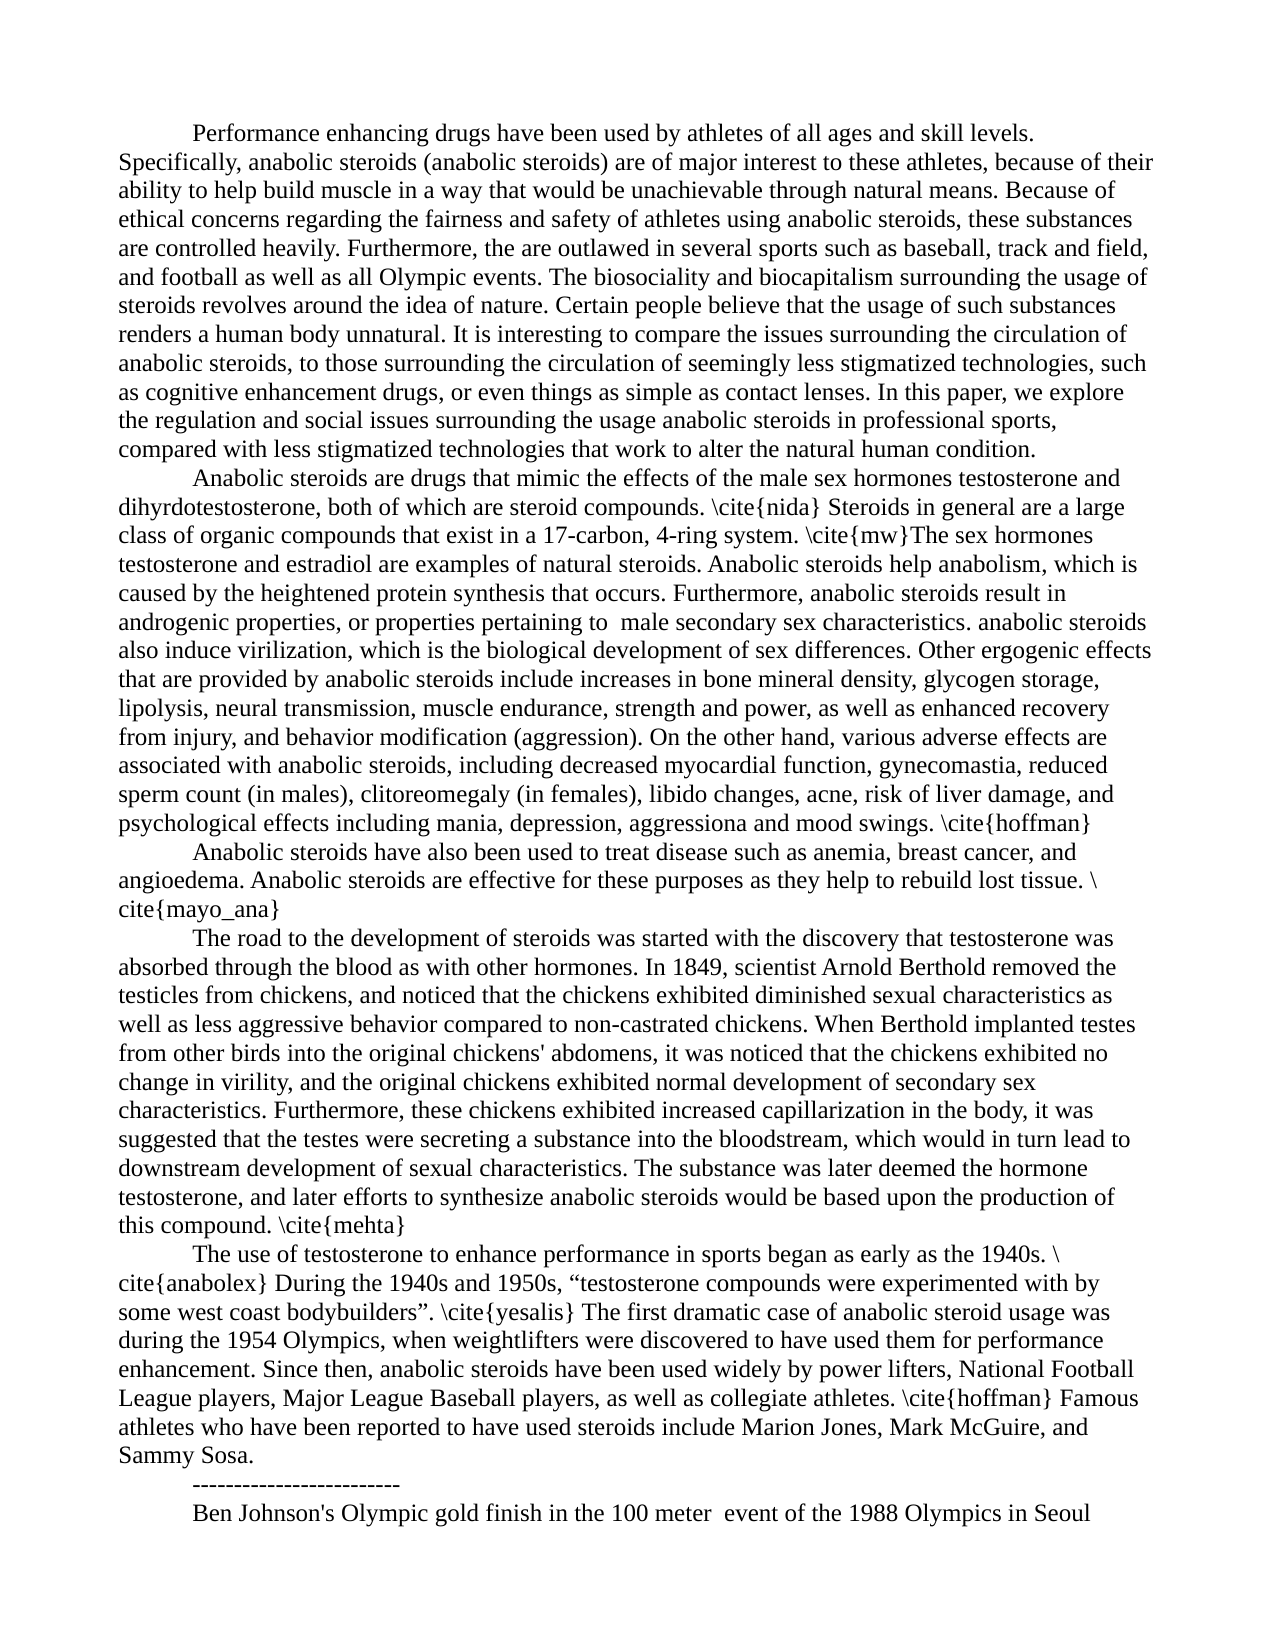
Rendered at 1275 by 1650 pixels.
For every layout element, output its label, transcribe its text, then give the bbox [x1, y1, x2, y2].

text Ben Johnson's Olympic gold finish in the 100 meter event of the 1988 Olympics in Seoul [118, 1498, 1157, 1527]
text Anabolic steroids have also been used to treat disease such as anemia, breast cancer, and angioedema. Anabolic steroids are effective for these purposes as they help to rebuild lost tissue. \cite{mayo_ana} [118, 837, 1157, 923]
text The use of testosterone to enhance performance in sports began as early as the 1940s. \cite{anabolex} During the 1940s and 1950s, “testosterone compounds were experimented with by some west coast bodybuilders”. \cite{yesalis} The first dramatic case of anabolic steroid usage was during the 1954 Olympics, when weightlifters were discovered to have used them for performance enhancement. Since then, anabolic steroids have been used widely by power lifters, National Football League players, Major League Baseball players, as well as collegiate athletes. \cite{hoffman} Famous athletes who have been reported to have used steroids include Marion Jones, Mark McGuire, and Sammy Sosa. [118, 1239, 1157, 1469]
text Anabolic steroids are drugs that mimic the effects of the male sex hormones testosterone and dihyrdotestosterone, both of which are steroid compounds. \cite{nida} Steroids in general are a large class of organic compounds that exist in a 17-carbon, 4-ring system. \cite{mw}The sex hormones testosterone and estradiol are examples of natural steroids. Anabolic steroids help anabolism, which is caused by the heightened protein synthesis that occurs. Furthermore, anabolic steroids result in androgenic properties, or properties pertaining to male secondary sex characteristics. anabolic steroids also induce virilization, which is the biological development of sex differences. Other ergogenic effects that are provided by anabolic steroids include increases in bone mineral density, glycogen storage, lipolysis, neural transmission, muscle endurance, strength and power, as well as enhanced recovery from injury, and behavior modification (aggression). On the other hand, various adverse effects are associated with anabolic steroids, including decreased myocardial function, gynecomastia, reduced sperm count (in males), clitoreomegaly (in females), libido changes, acne, risk of liver damage, and psychological effects including mania, depression, aggressiona and mood swings. \cite{hoffman} [118, 463, 1157, 837]
text ------------------------- [118, 1469, 1157, 1498]
text The road to the development of steroids was started with the discovery that testosterone was absorbed through the blood as with other hormones. In 1849, scientist Arnold Berthold removed the testicles from chickens, and noticed that the chickens exhibited diminished sexual characteristics as well as less aggressive behavior compared to non-castrated chickens. When Berthold implanted testes from other birds into the original chickens' abdomens, it was noticed that the chickens exhibited no change in virility, and the original chickens exhibited normal development of secondary sex characteristics. Furthermore, these chickens exhibited increased capillarization in the body, it was suggested that the testes were secreting a substance into the bloodstream, which would in turn lead to downstream development of sexual characteristics. The substance was later deemed the hormone testosterone, and later efforts to synthesize anabolic steroids would be based upon the production of this compound. \cite{mehta} [118, 923, 1157, 1239]
text Performance enhancing drugs have been used by athletes of all ages and skill levels. Specifically, anabolic steroids (anabolic steroids) are of major interest to these athletes, because of their ability to help build muscle in a way that would be unachievable through natural means. Because of ethical concerns regarding the fairness and safety of athletes using anabolic steroids, these substances are controlled heavily. Furthermore, the are outlawed in several sports such as baseball, track and field, and football as well as all Olympic events. The biosociality and biocapitalism surrounding the usage of steroids revolves around the idea of nature. Certain people believe that the usage of such substances renders a human body unnatural. It is interesting to compare the issues surrounding the circulation of anabolic steroids, to those surrounding the circulation of seemingly less stigmatized technologies, such as cognitive enhancement drugs, or even things as simple as contact lenses. In this paper, we explore the regulation and social issues surrounding the usage anabolic steroids in professional sports, compared with less stigmatized technologies that work to alter the natural human condition. [118, 118, 1157, 463]
